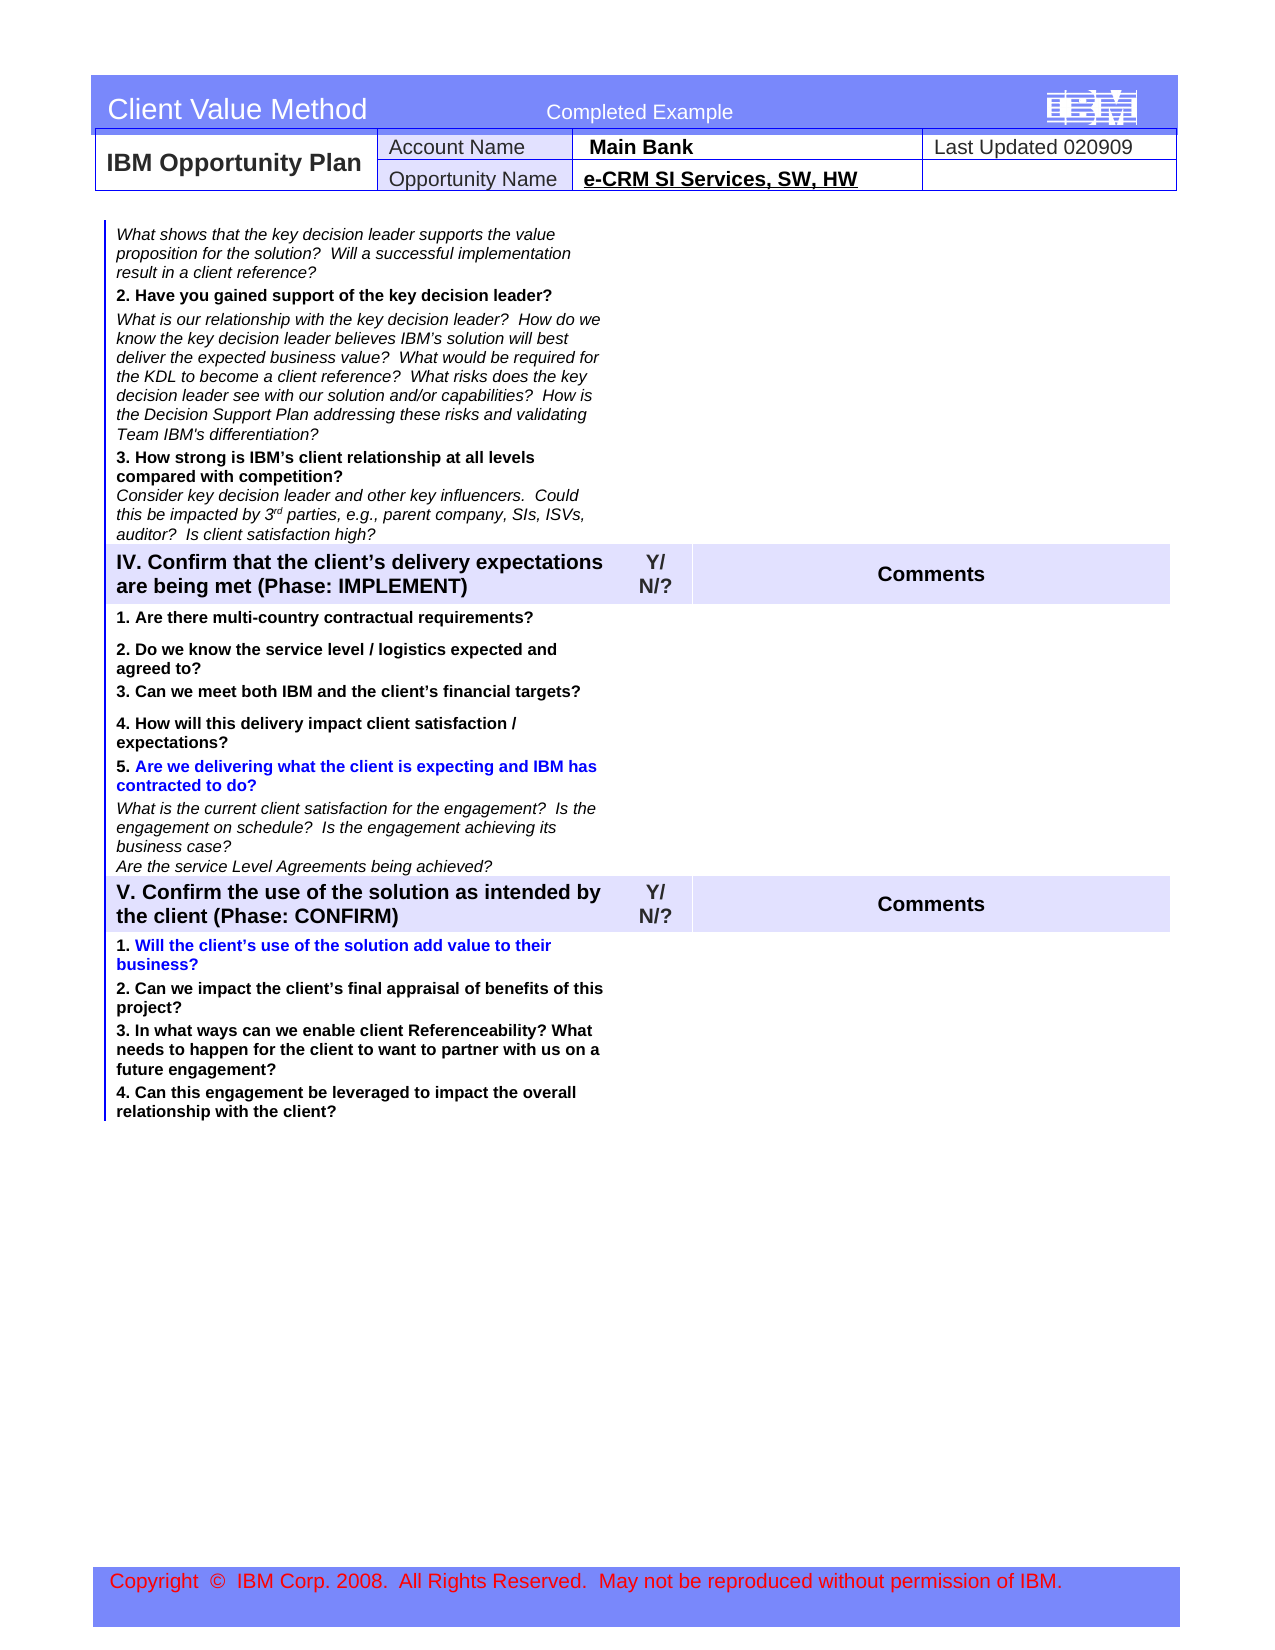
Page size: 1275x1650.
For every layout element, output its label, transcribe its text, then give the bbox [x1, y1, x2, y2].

table_cell V. Confirm the use of the solution as intended by the client (Phase: CONFIRM) [106, 876, 618, 932]
table_cell [618, 636, 692, 678]
table_cell [693, 710, 1170, 752]
table_cell [693, 604, 1170, 636]
table_cell [618, 678, 692, 710]
table_cell 10. 9. 1. Is the value proposition for the solution for this client strong enough? What are the client's expectations for the solution? How compelling is their business case? What shows that the key decision leader supports the value proposition for the solution? Will a successful implementation result in a client reference? [106, 220, 618, 282]
table_cell 4. How will this delivery impact client satisfaction / expectations? [106, 710, 618, 752]
table_cell [693, 1017, 1170, 1078]
table_cell 3. How strong is IBM’s client relationship at all levels compared with competition? Consider key decision leader and other key influencers. Could this be impacted by 3rd parties, e.g., parent company, SIs, ISVs, auditor? Is client satisfaction high? [106, 444, 618, 543]
table_cell 4. Can this engagement be leveraged to impact the overall relationship with the client? [106, 1079, 618, 1121]
table_cell Y/N/? [618, 544, 692, 604]
table_cell [618, 974, 692, 1017]
table_cell 1. Are there multi-country contractual requirements? [106, 604, 618, 636]
table_cell 1. Will the client’s use of the solution add value to their business? [106, 932, 618, 974]
table_cell [618, 710, 692, 752]
table_cell 3. Can we meet both IBM and the client’s financial targets? [106, 678, 618, 710]
table_cell 2. Can we impact the client’s final appraisal of benefits of this project? [106, 974, 618, 1017]
table_cell [693, 678, 1170, 710]
table_cell [618, 932, 692, 974]
table_cell IV. Confirm that the client’s delivery expectations are being met (Phase: IMPLEMENT) [106, 544, 618, 604]
table_cell [693, 974, 1170, 1017]
table_cell [618, 444, 692, 543]
table_cell [693, 444, 1170, 543]
table_cell [618, 752, 692, 876]
table_cell [693, 752, 1170, 876]
table_cell 2. Have you gained support of the key decision leader? What is our relationship with the key decision leader? How do we know the key decision leader believes IBM’s solution will best deliver the expected business value? What would be required for the KDL to become a client reference? What risks does the key decision leader see with our solution and/or capabilities? How is the Decision Support Plan addressing these risks and validating Team IBM's differentiation? [106, 282, 618, 443]
table_cell Y/N/? [618, 876, 692, 932]
table_cell 2. Do we know the service level / logistics expected and agreed to? [106, 636, 618, 678]
table_cell [618, 220, 692, 282]
table_cell Comments [693, 544, 1170, 604]
table_cell [618, 604, 692, 636]
table_cell [693, 932, 1170, 974]
table_cell [618, 1079, 692, 1121]
table_cell [693, 282, 1170, 443]
table_cell [618, 1017, 692, 1078]
table_cell [693, 636, 1170, 678]
table_cell [693, 1079, 1170, 1121]
table_cell 3. In what ways can we enable client Referenceability? What needs to happen for the client to want to partner with us on a future engagement? [106, 1017, 618, 1078]
table_cell 5. Are we delivering what the client is expecting and IBM has contracted to do? What is the current client satisfaction for the engagement? Is the engagement on schedule? Is the engagement achieving its business case? Are the service Level Agreements being achieved? [106, 752, 618, 876]
table_cell Comments [693, 876, 1170, 932]
table_cell [693, 220, 1170, 282]
table_cell [618, 282, 692, 443]
